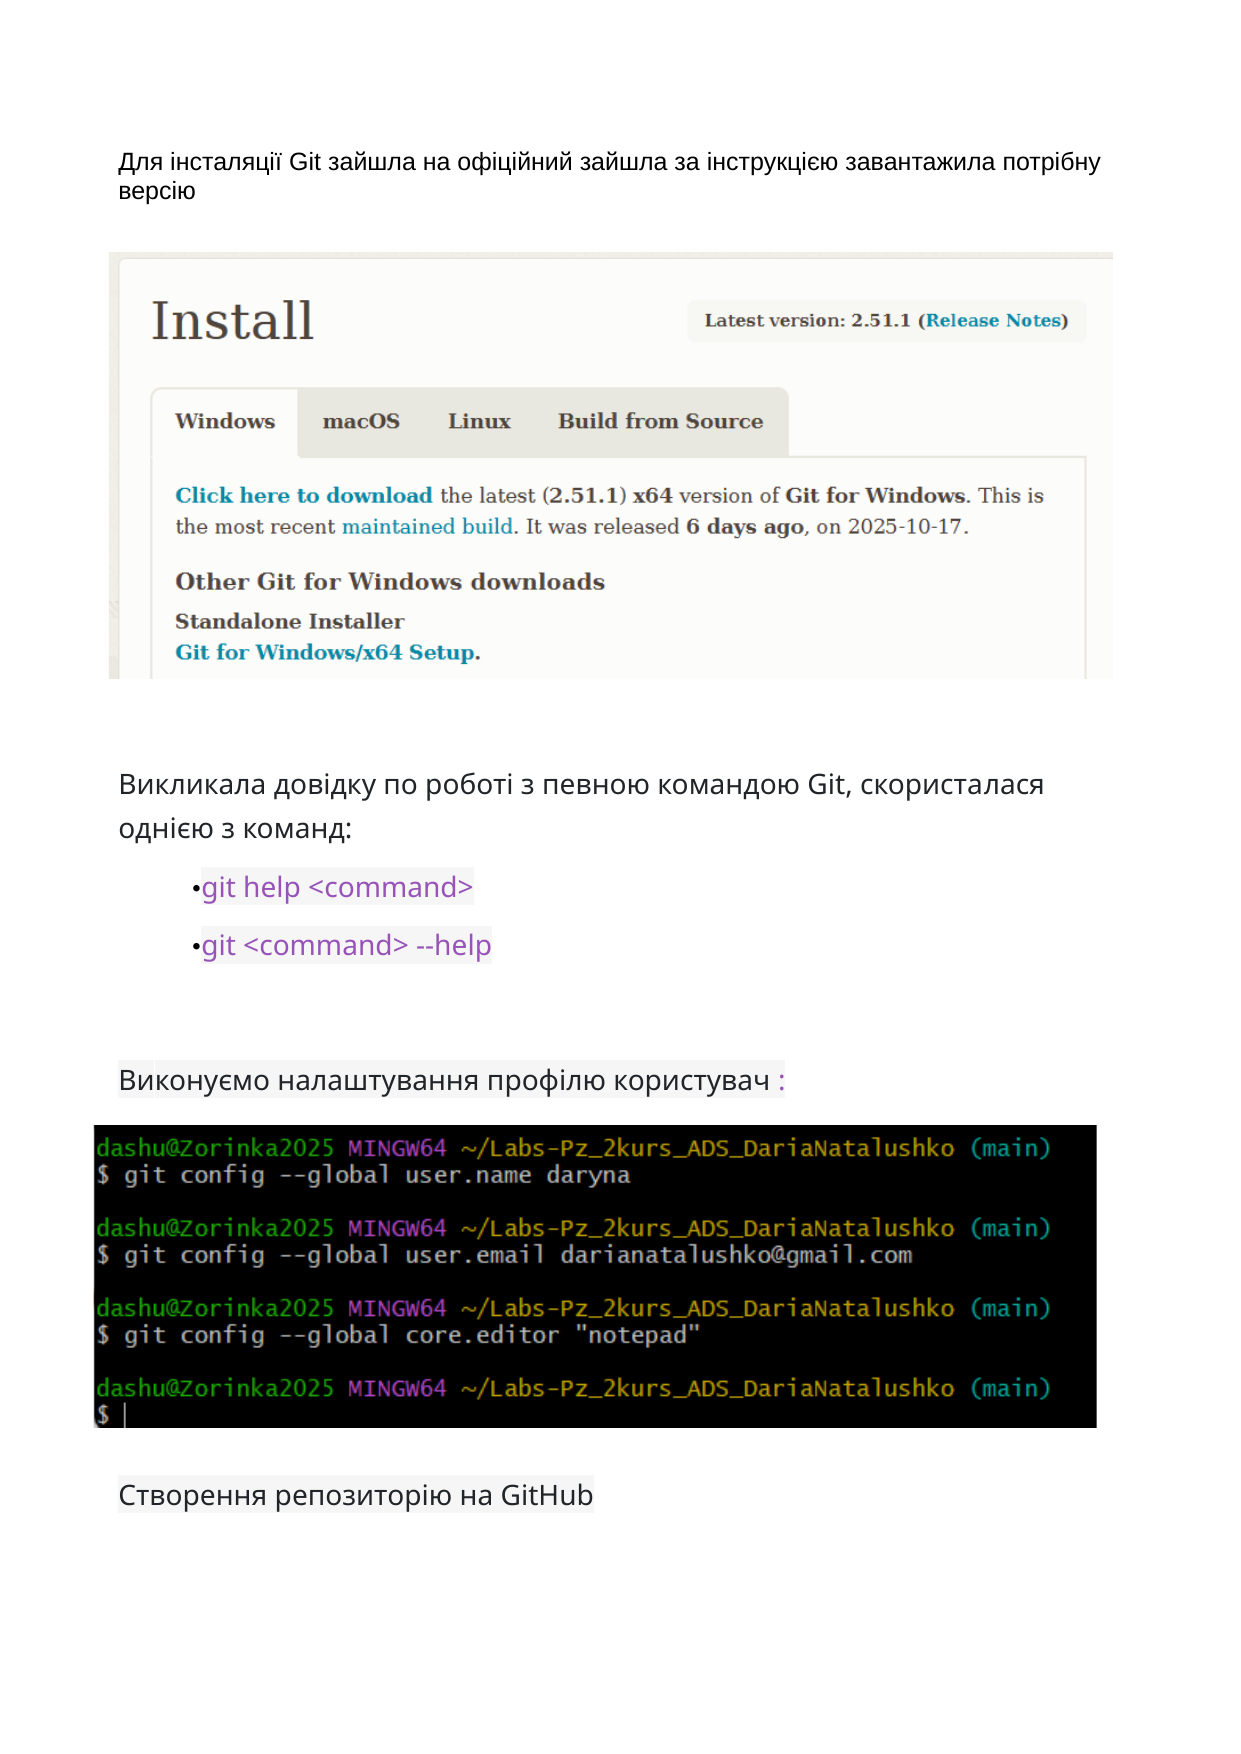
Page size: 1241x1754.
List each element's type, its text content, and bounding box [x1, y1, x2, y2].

list git <command> --help [118, 926, 1122, 1041]
text Для інсталяції Git зайшла на офіційний зайшла за інструкцією завантажила потрібну версію [118, 147, 1122, 707]
list git help <command> [118, 867, 1122, 905]
text Виконуємо налаштування профілю користувач : [118, 1060, 1122, 1456]
picture [108, 252, 1113, 679]
picture [93, 1125, 1097, 1428]
text Викликала довідку по роботі з певною командою Git, скористалася однією з команд: [118, 764, 1122, 847]
subtitle Створення репозиторію на GitHub [118, 1475, 1122, 1513]
